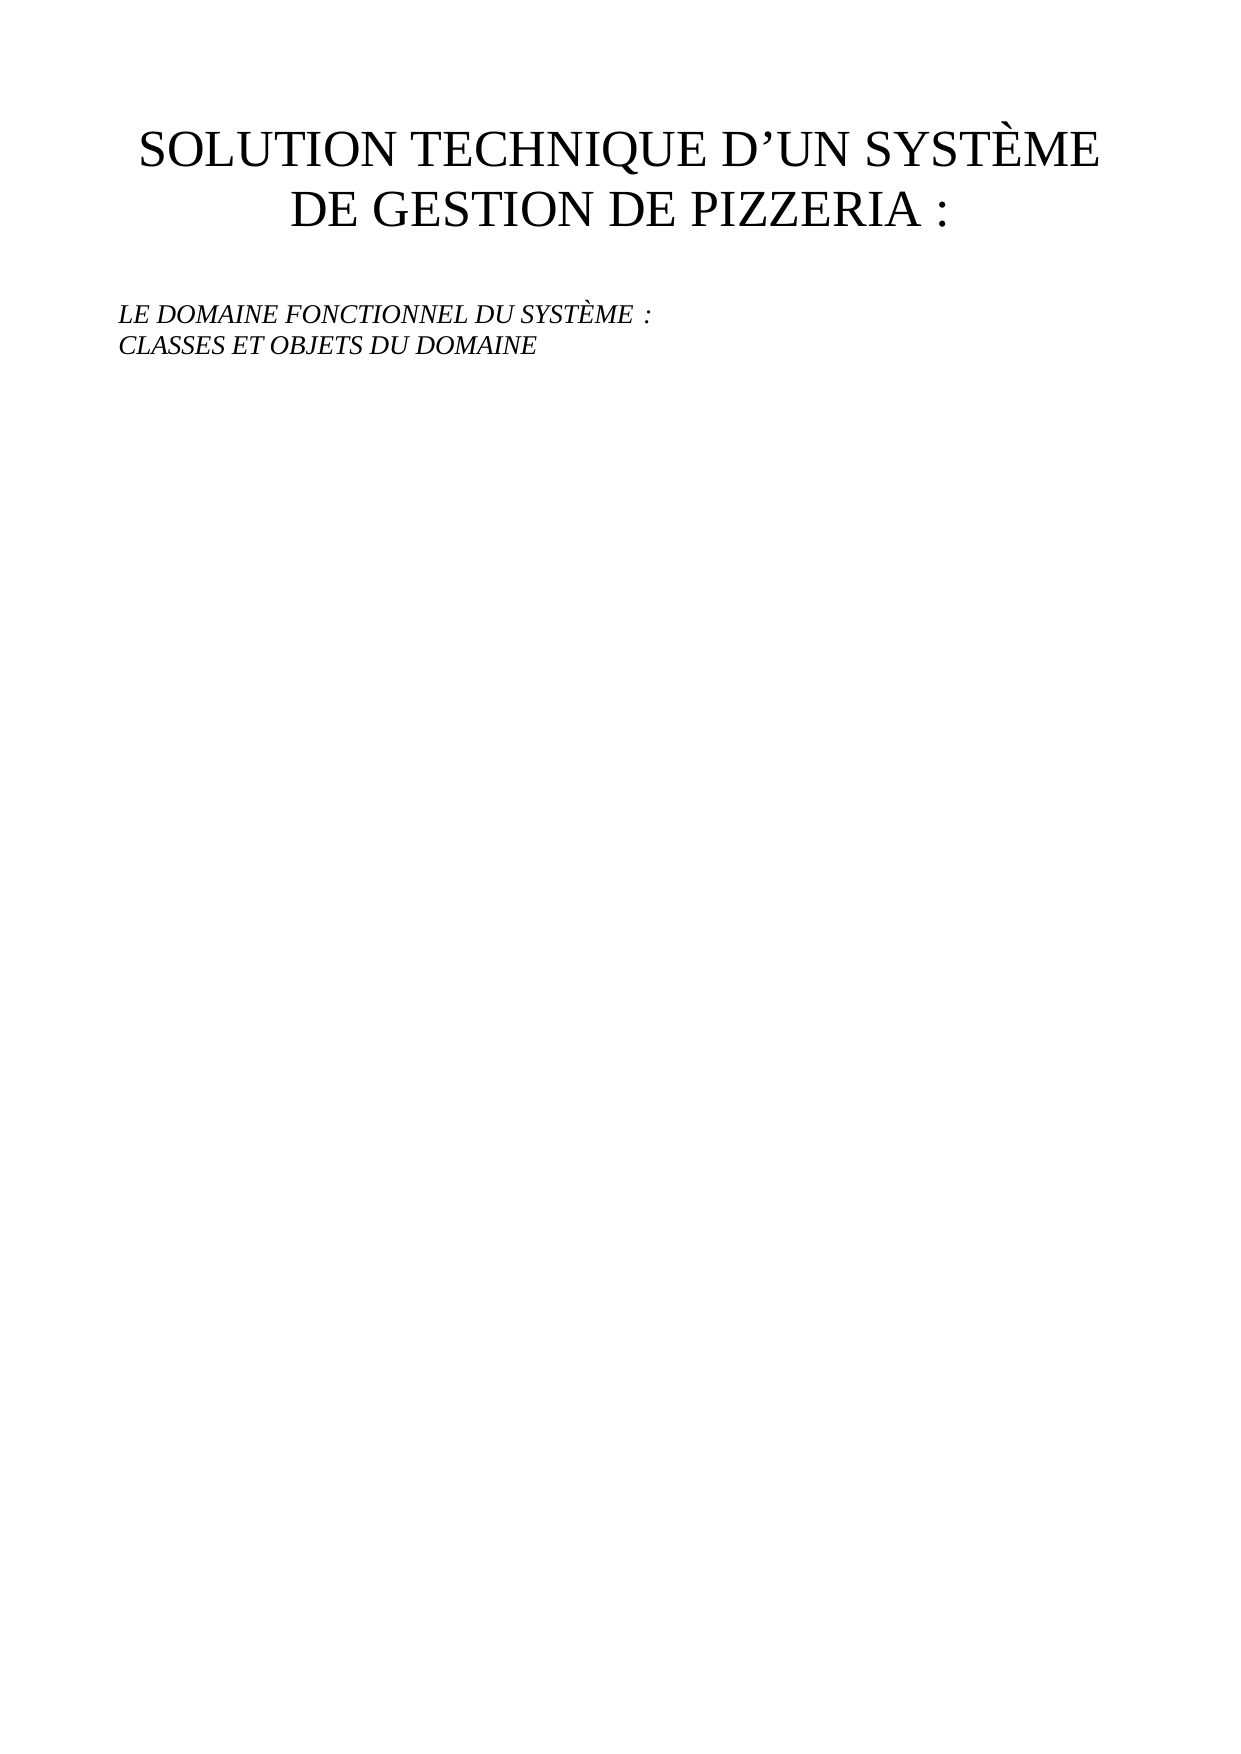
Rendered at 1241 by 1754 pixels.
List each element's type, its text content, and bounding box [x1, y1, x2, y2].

text SOLUTION TECHNIQUE D’UN SYSTÈME DE GESTION DE PIZZERIA : [118, 118, 1122, 238]
text LE DOMAINE FONCTIONNEL DU SYSTÈME : [118, 298, 1122, 329]
text CLASSES ET OBJETS DU DOMAINE [118, 329, 1122, 360]
